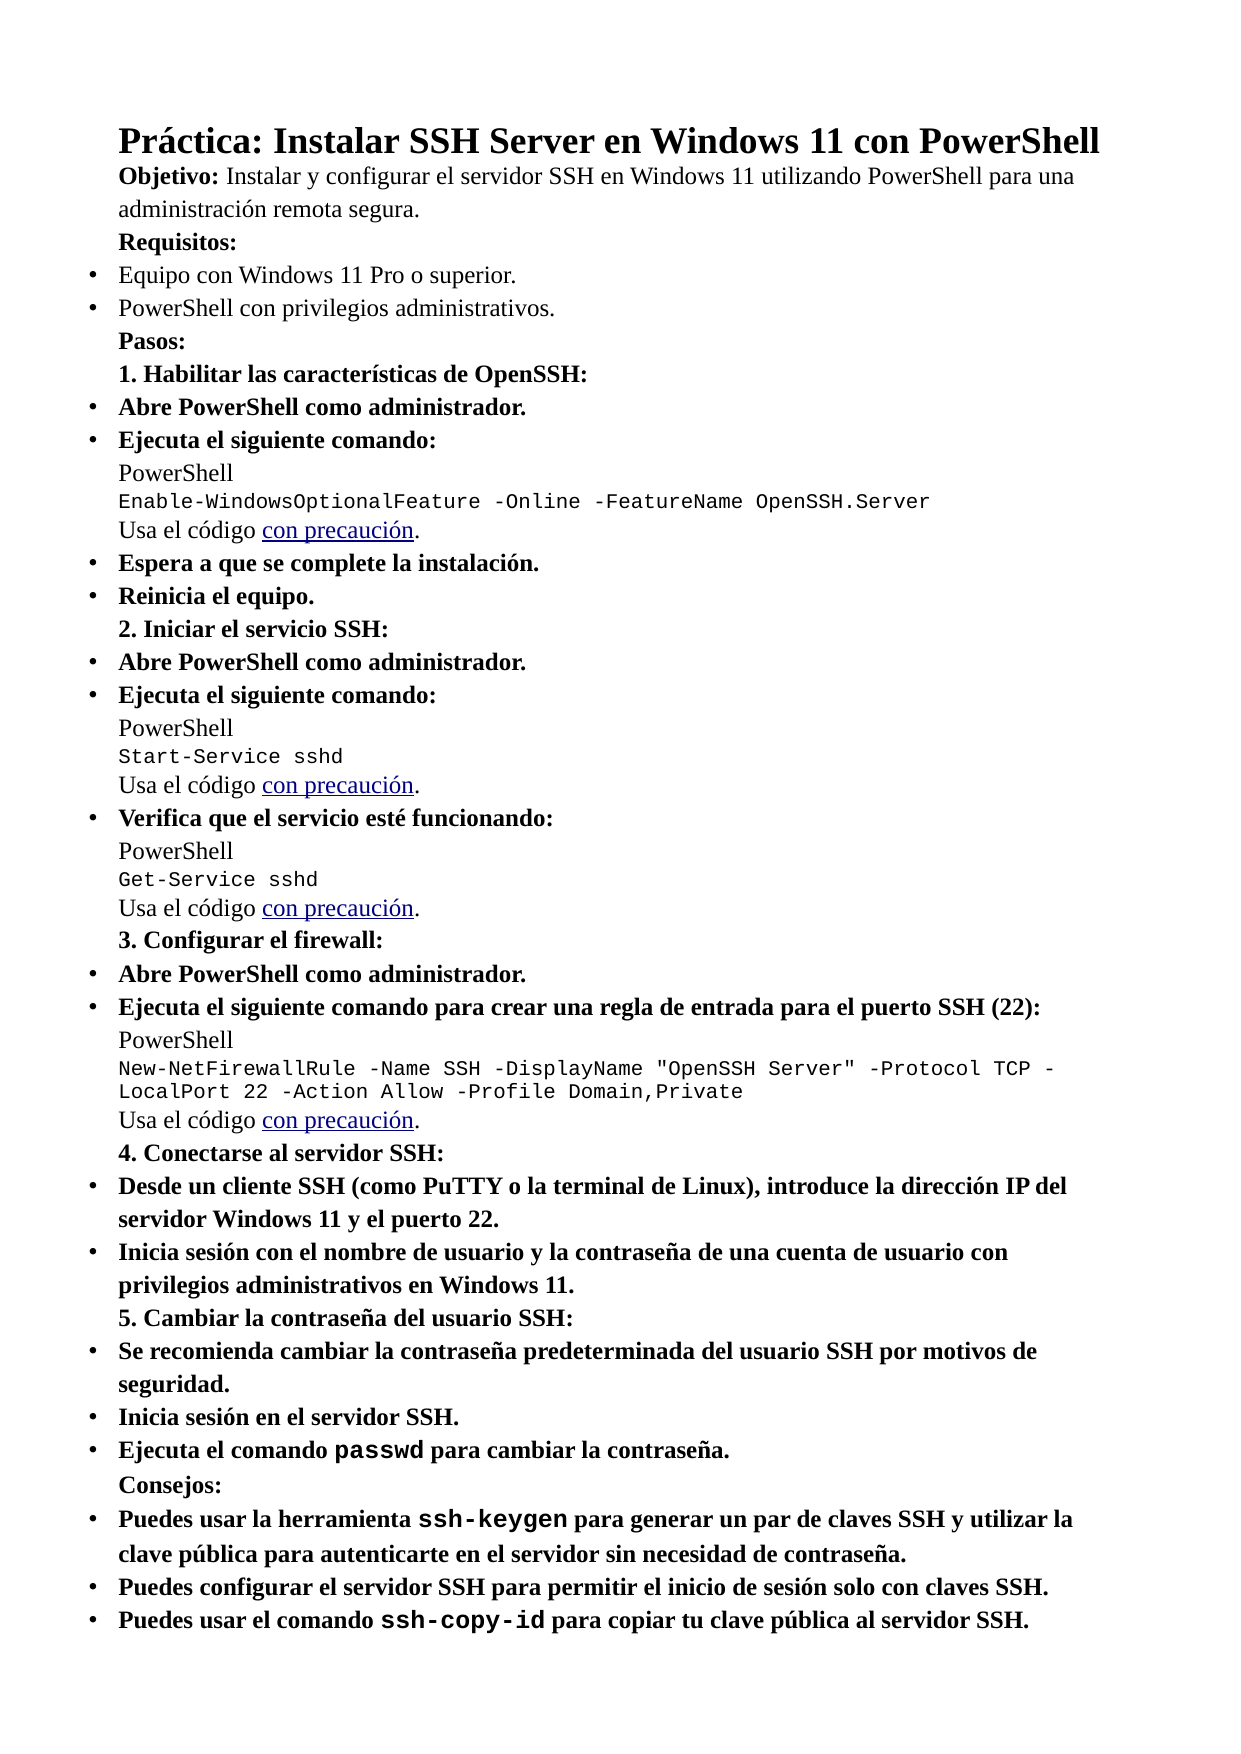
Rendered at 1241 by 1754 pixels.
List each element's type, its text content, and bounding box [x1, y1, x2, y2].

text Pasos: [118, 326, 1122, 355]
text Enable-WindowsOptionalFeature -Online -FeatureName OpenSSH.Server [118, 491, 1122, 515]
text 1. Habilitar las características de OpenSSH: [118, 359, 1122, 388]
list Verifica que el servicio esté funcionando: [118, 803, 1122, 832]
list Puedes usar el comando ssh-copy-id para copiar tu clave pública al servidor SSH. [118, 1605, 1122, 1636]
text 4. Conectarse al servidor SSH: [118, 1138, 1122, 1167]
text 2. Iniciar el servicio SSH: [118, 614, 1122, 643]
text PowerShell [118, 1025, 1122, 1053]
list Abre PowerShell como administrador. [118, 959, 1122, 987]
subtitle Práctica: Instalar SSH Server en Windows 11 con PowerShell [118, 118, 1122, 161]
text 5. Cambiar la contraseña del usuario SSH: [118, 1303, 1122, 1332]
text Usa el código con precaución. [118, 515, 1122, 544]
list Desde un cliente SSH (como PuTTY o la terminal de Linux), introduce la dirección IP del servidor Windows 11 y el puerto 22. [118, 1171, 1122, 1233]
list Ejecuta el siguiente comando para crear una regla de entrada para el puerto SSH (22): [118, 992, 1122, 1020]
list Ejecuta el comando passwd para cambiar la contraseña. [118, 1435, 1122, 1466]
list Abre PowerShell como administrador. [118, 647, 1122, 676]
list Ejecuta el siguiente comando: [118, 680, 1122, 709]
text Requisitos: [118, 227, 1122, 256]
list PowerShell con privilegios administrativos. [118, 293, 1122, 322]
list Puedes usar la herramienta ssh-keygen para generar un par de claves SSH y utilizar la clave pública para autenticarte en el servidor sin necesidad de contraseña. [118, 1504, 1122, 1567]
text PowerShell [118, 713, 1122, 742]
text Consejos: [118, 1471, 1122, 1499]
list Se recomienda cambiar la contraseña predeterminada del usuario SSH por motivos de seguridad. [118, 1336, 1122, 1398]
text New-NetFirewallRule -Name SSH -DisplayName "OpenSSH Server" -Protocol TCP -LocalPort 22 -Action Allow -Profile Domain,Private [118, 1058, 1122, 1105]
list Puedes configurar el servidor SSH para permitir el inicio de sesión solo con claves SSH. [118, 1572, 1122, 1601]
text 3. Configurar el firewall: [118, 926, 1122, 954]
list Reinicia el equipo. [118, 581, 1122, 610]
text Usa el código con precaución. [118, 893, 1122, 921]
text PowerShell [118, 836, 1122, 865]
text Usa el código con precaución. [118, 1105, 1122, 1134]
text PowerShell [118, 458, 1122, 487]
text Start-Service sshd [118, 746, 1122, 770]
list Abre PowerShell como administrador. [118, 392, 1122, 421]
list Inicia sesión con el nombre de usuario y la contraseña de una cuenta de usuario con privilegios administrativos en Windows 11. [118, 1237, 1122, 1299]
text Get-Service sshd [118, 869, 1122, 893]
text Objetivo: Instalar y configurar el servidor SSH en Windows 11 utilizando PowerShell para una administración remota segura. [118, 161, 1122, 223]
list Equipo con Windows 11 Pro o superior. [118, 260, 1122, 289]
list Ejecuta el siguiente comando: [118, 425, 1122, 454]
list Inicia sesión en el servidor SSH. [118, 1402, 1122, 1431]
list Espera a que se complete la instalación. [118, 548, 1122, 577]
text Usa el código con precaución. [118, 770, 1122, 799]
